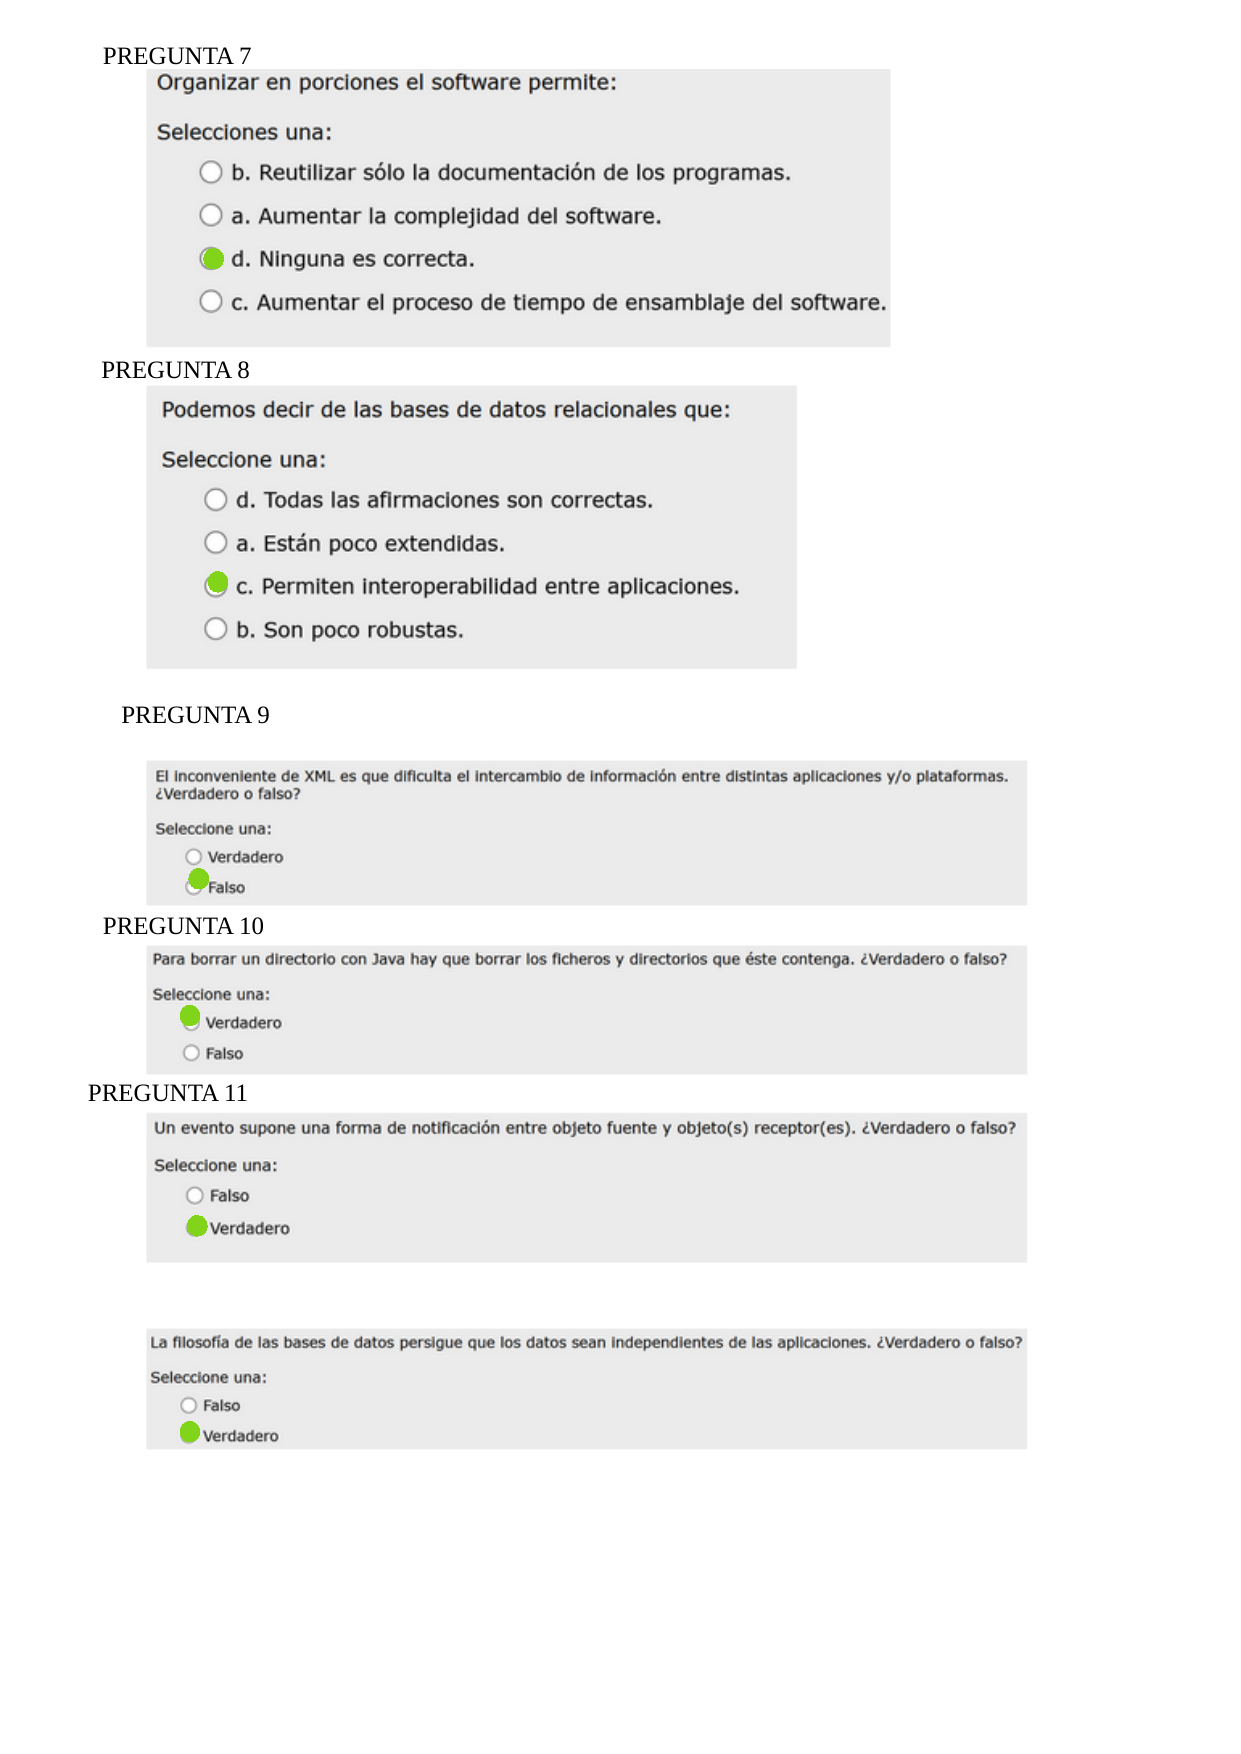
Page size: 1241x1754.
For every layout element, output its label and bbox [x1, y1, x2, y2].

picture [142, 69, 1058, 1456]
